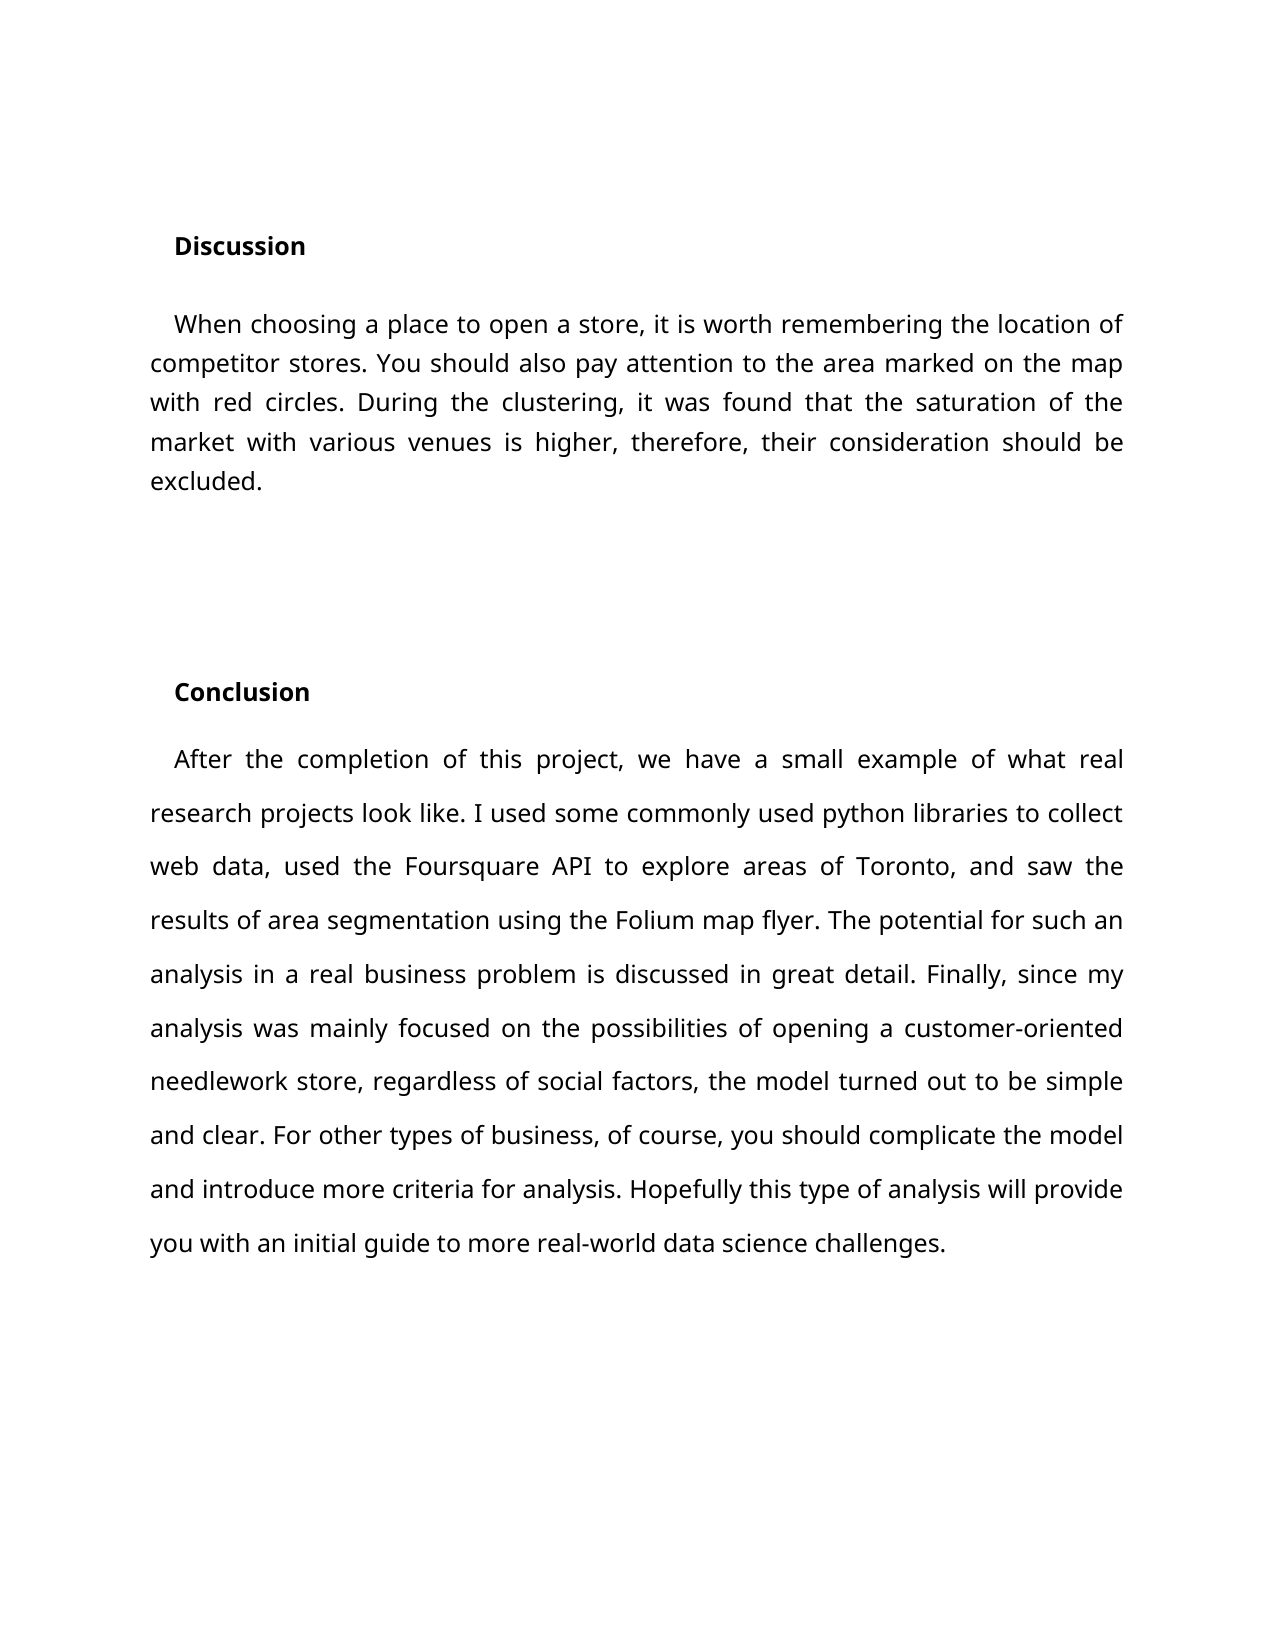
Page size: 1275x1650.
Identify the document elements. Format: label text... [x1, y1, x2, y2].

subtitle Conclusion [150, 674, 1125, 709]
text Discussion [150, 228, 1125, 262]
text When choosing a place to open a store, it is worth remembering the location of competitor stores. You should also pay attention to the area marked on the map with red circles. During the clustering, it was found that the saturation of the market with various venues is higher, therefore, their consideration should be excluded. [150, 307, 1125, 497]
text After the completion of this project, we have a small example of what real research projects look like. I used some commonly used python libraries to collect web data, used the Foursquare API to explore areas of Toronto, and saw the results of area segmentation using the Folium map flyer. The potential for such an analysis in a real business problem is discussed in great detail. Finally, since my analysis was mainly focused on the possibilities of opening a customer-oriented needlework store, regardless of social factors, the model turned out to be simple and clear. For other types of business, of course, you should complicate the model and introduce more criteria for analysis. Hopefully this type of analysis will provide you with an initial guide to more real-world data science challenges. [150, 741, 1125, 1259]
